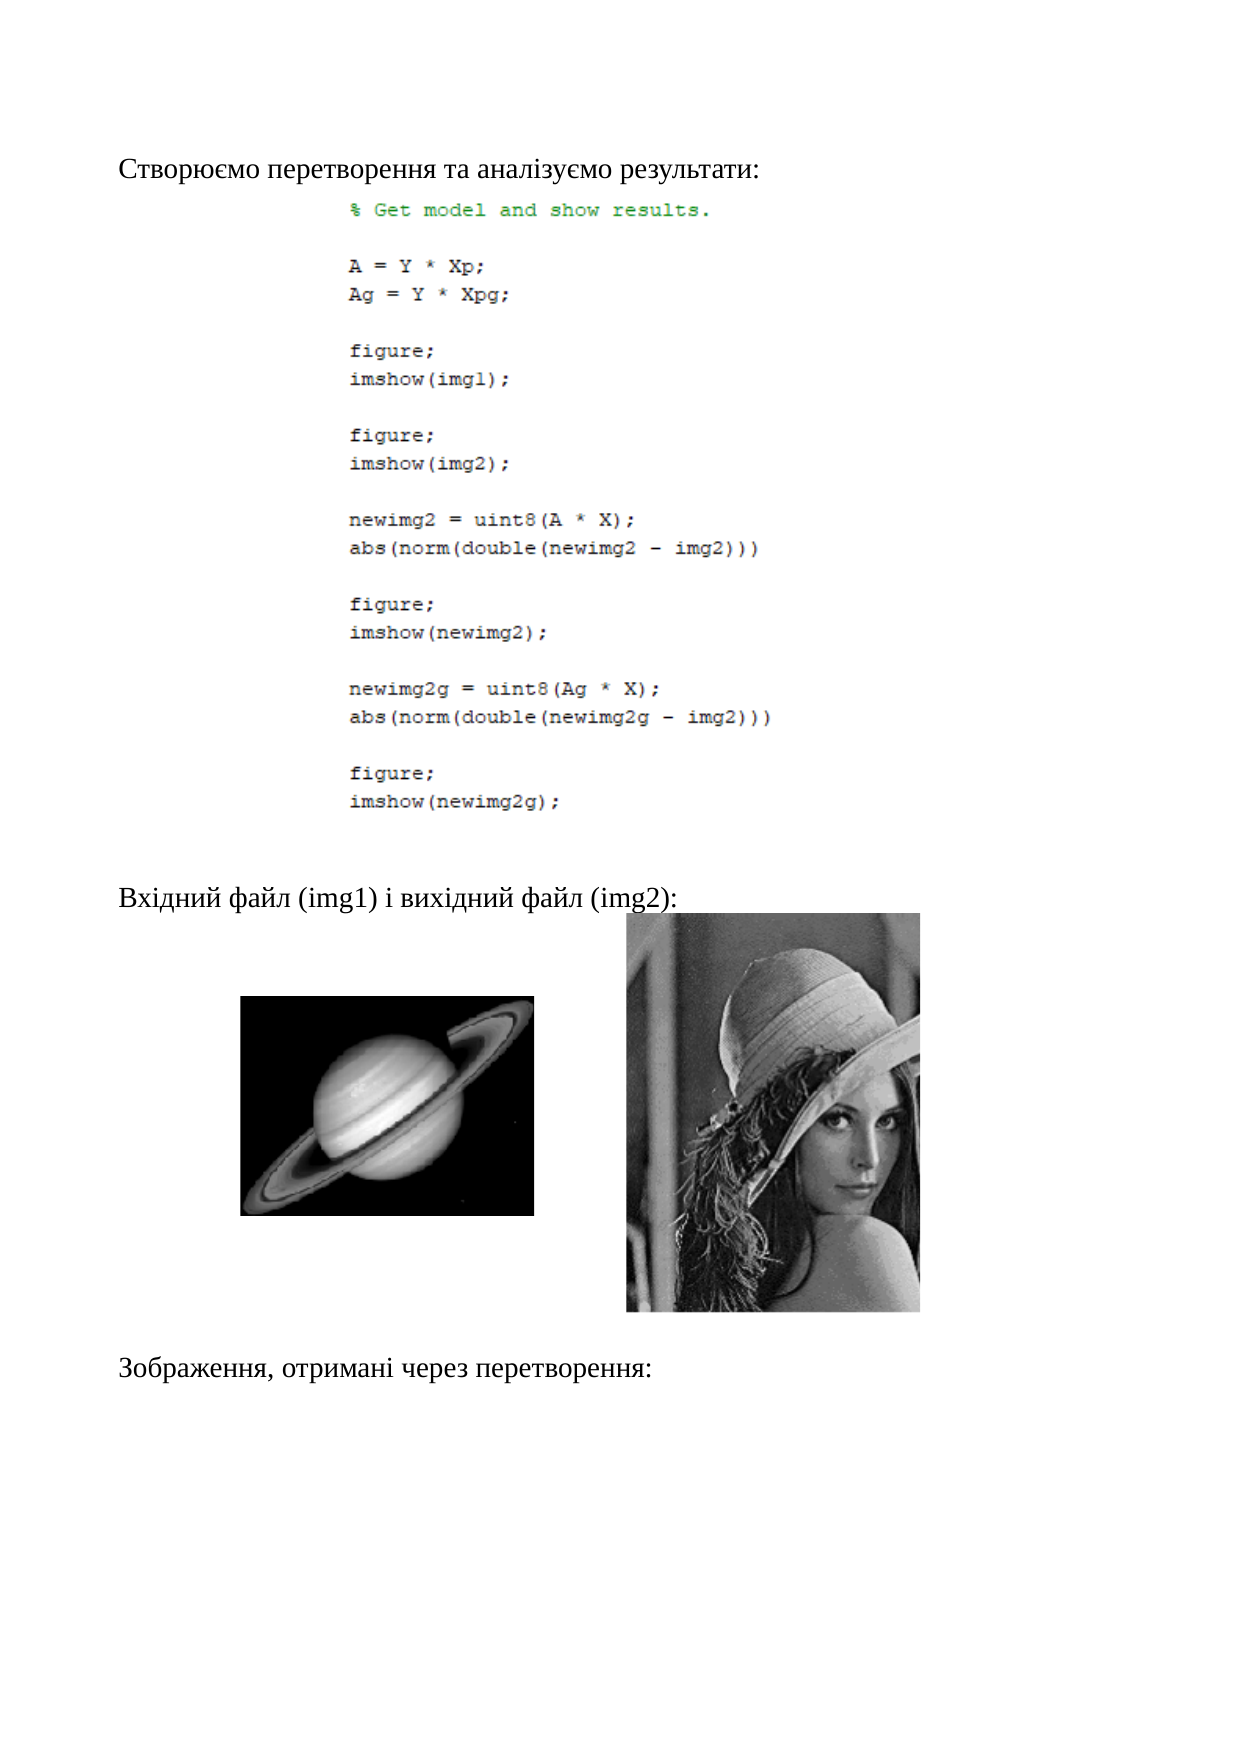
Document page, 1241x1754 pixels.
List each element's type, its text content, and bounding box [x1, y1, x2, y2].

text Вхідний файл (img1) і вихідний файл (img2): [118, 880, 1122, 914]
picture [329, 185, 911, 814]
text Створюємо перетворення та аналізуємо результати: [118, 152, 1122, 185]
text Зображення, отримані через перетворення: [118, 1350, 1122, 1383]
picture [240, 996, 535, 1216]
picture [626, 913, 921, 1314]
